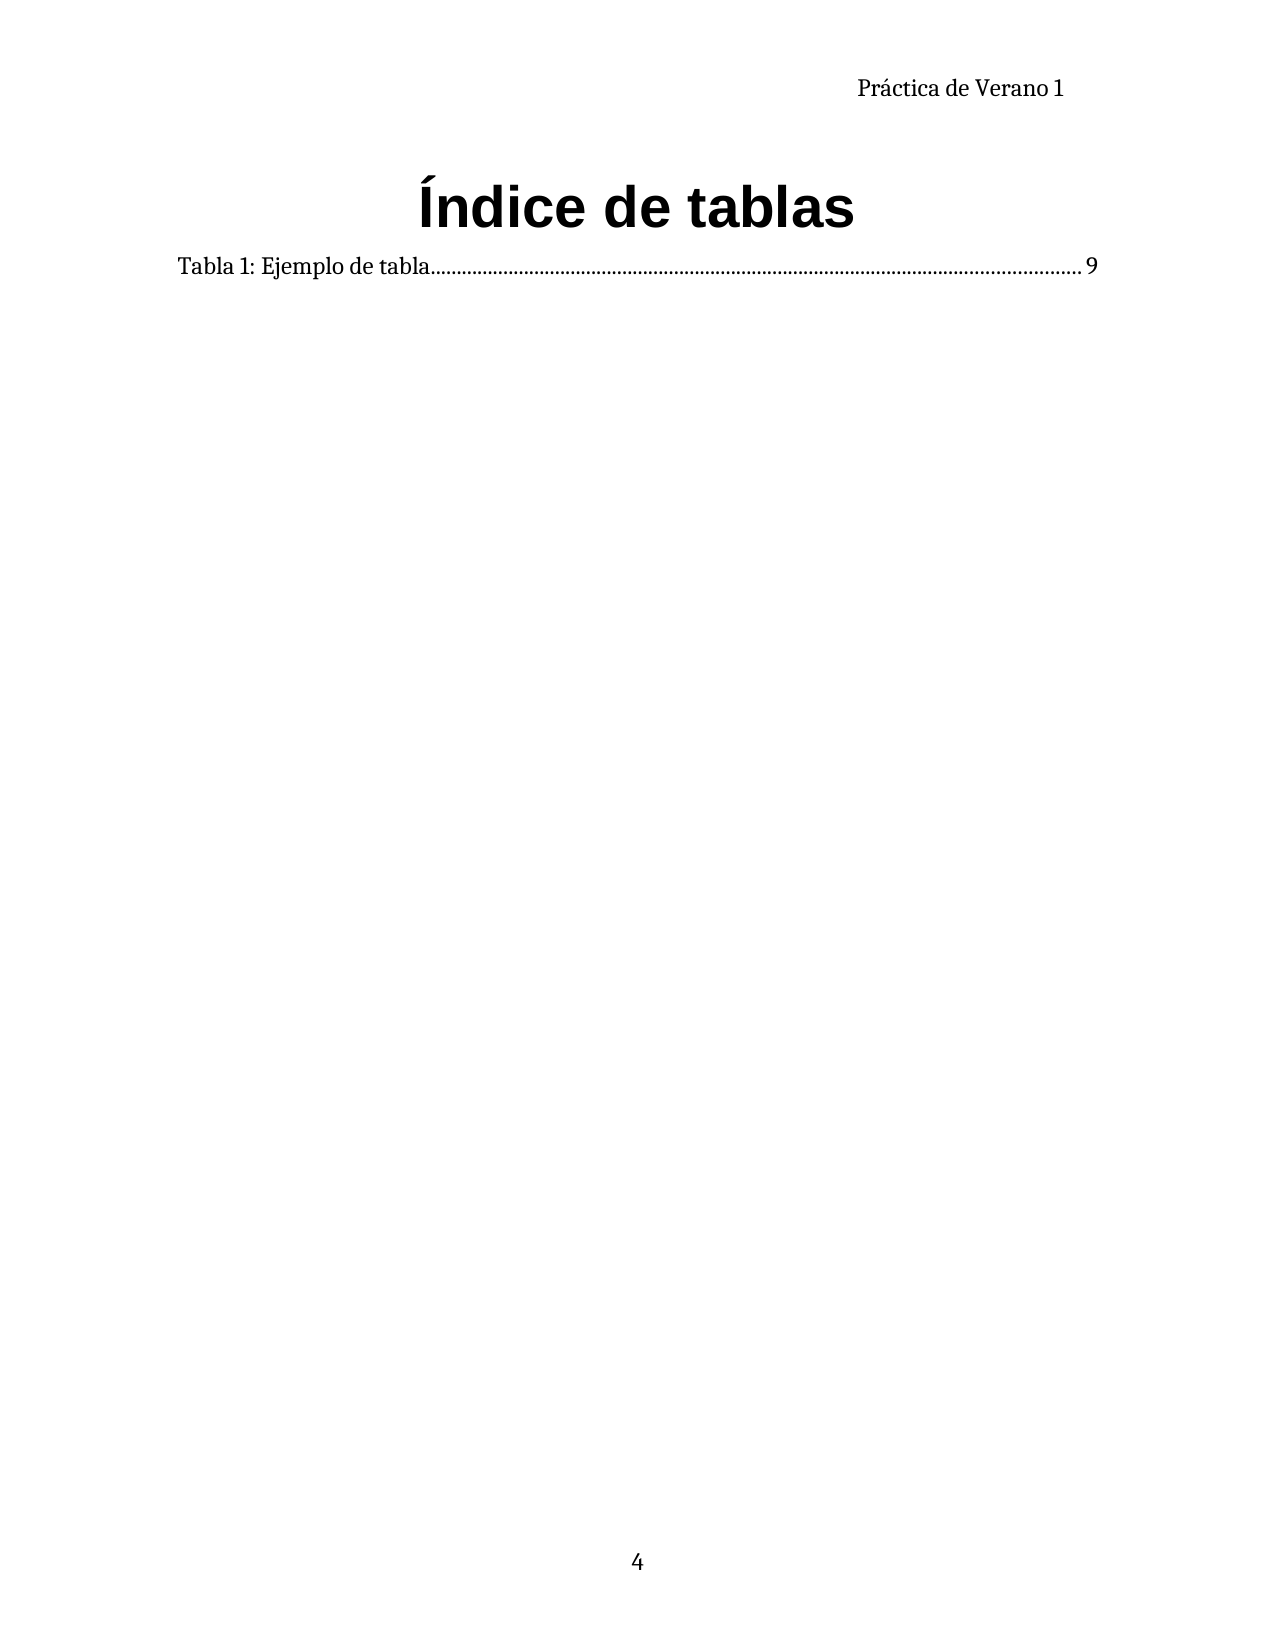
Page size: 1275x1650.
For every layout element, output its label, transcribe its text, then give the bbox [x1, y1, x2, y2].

text Tabla 1: Ejemplo de tabla 9 [177, 252, 1098, 281]
title Índice de tablas [177, 173, 1098, 240]
